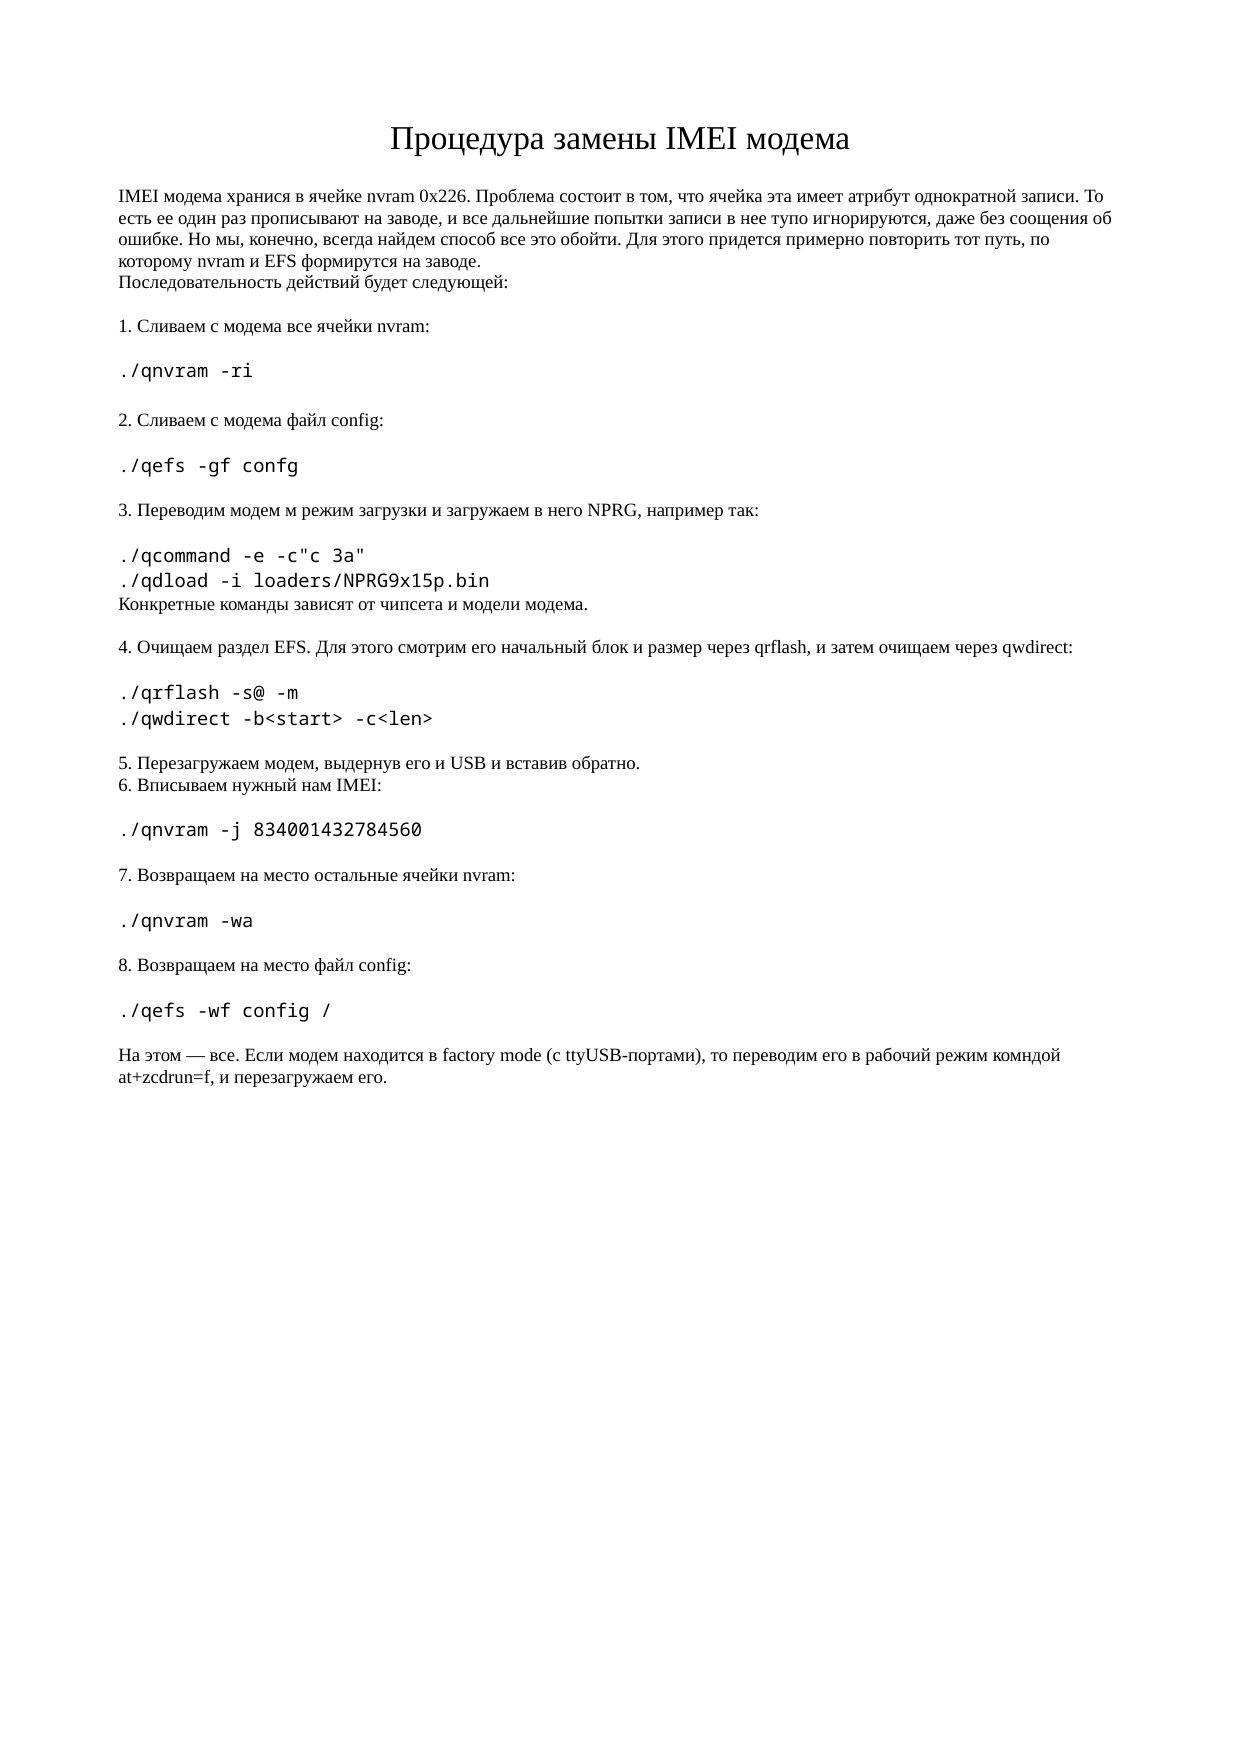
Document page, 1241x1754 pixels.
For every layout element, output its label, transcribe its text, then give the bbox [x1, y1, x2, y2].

text ./qwdirect -b<start> -c<len> [118, 705, 1122, 730]
text На этом — все. Если модем находится в factory mode (с ttyUSB-портами), то переводим его в рабочий режим комндой at+zcdrun=f, и перезагружаем его. [118, 1044, 1122, 1087]
text Процедура замены IMEI модема [118, 118, 1122, 156]
text Конкретные команды зависят от чипсета и модели модема. [118, 593, 1122, 615]
text 7. Возвращаем на место остальные ячейки nvram: [118, 864, 1122, 885]
text ./qrflash -s@ -m [118, 679, 1122, 705]
text ./qnvram -ri [118, 358, 1122, 383]
text 2. Сливаем с модема файл config: [118, 409, 1122, 430]
text 5. Перезагружаем модем, выдернув его и USB и вставив обратно. [118, 752, 1122, 773]
text ./qefs -gf confg [118, 452, 1122, 477]
text ./qnvram -j 834001432784560 [118, 817, 1122, 842]
text ./qefs -wf config / [118, 997, 1122, 1023]
text Последовательность действий будет следующей: [118, 271, 1122, 293]
text ./qcommand -e -c"c 3a" [118, 542, 1122, 568]
text 3. Переводим модем м режим загрузки и загружаем в него NPRG, например так: [118, 499, 1122, 521]
text ./qdload -i loaders/NPRG9x15p.bin [118, 568, 1122, 593]
text 6. Вписываем нужный нам IMEI: [118, 773, 1122, 795]
text ./qnvram -wa [118, 907, 1122, 932]
text 1. Сливаем с модема все ячейки nvram: [118, 314, 1122, 336]
text 8. Возвращаем на место файл config: [118, 954, 1122, 976]
text 4. Очищаем раздел EFS. Для этого смотрим его начальный блок и размер через qrflash, и затем очищаем через qwdirect: [118, 636, 1122, 658]
text IMEI модема хранися в ячейке nvram 0x226. Проблема состоит в том, что ячейка эта имеет атрибут однократной записи. То есть ее один раз прописывают на заводе, и все дальнейшие попытки записи в нее тупо игнорируются, даже без соощения об ошибке. Но мы, конечно, всегда найдем способ все это обойти. Для этого придется примерно повторить тот путь, по которому nvram и EFS формирутся на заводе. [118, 185, 1122, 271]
